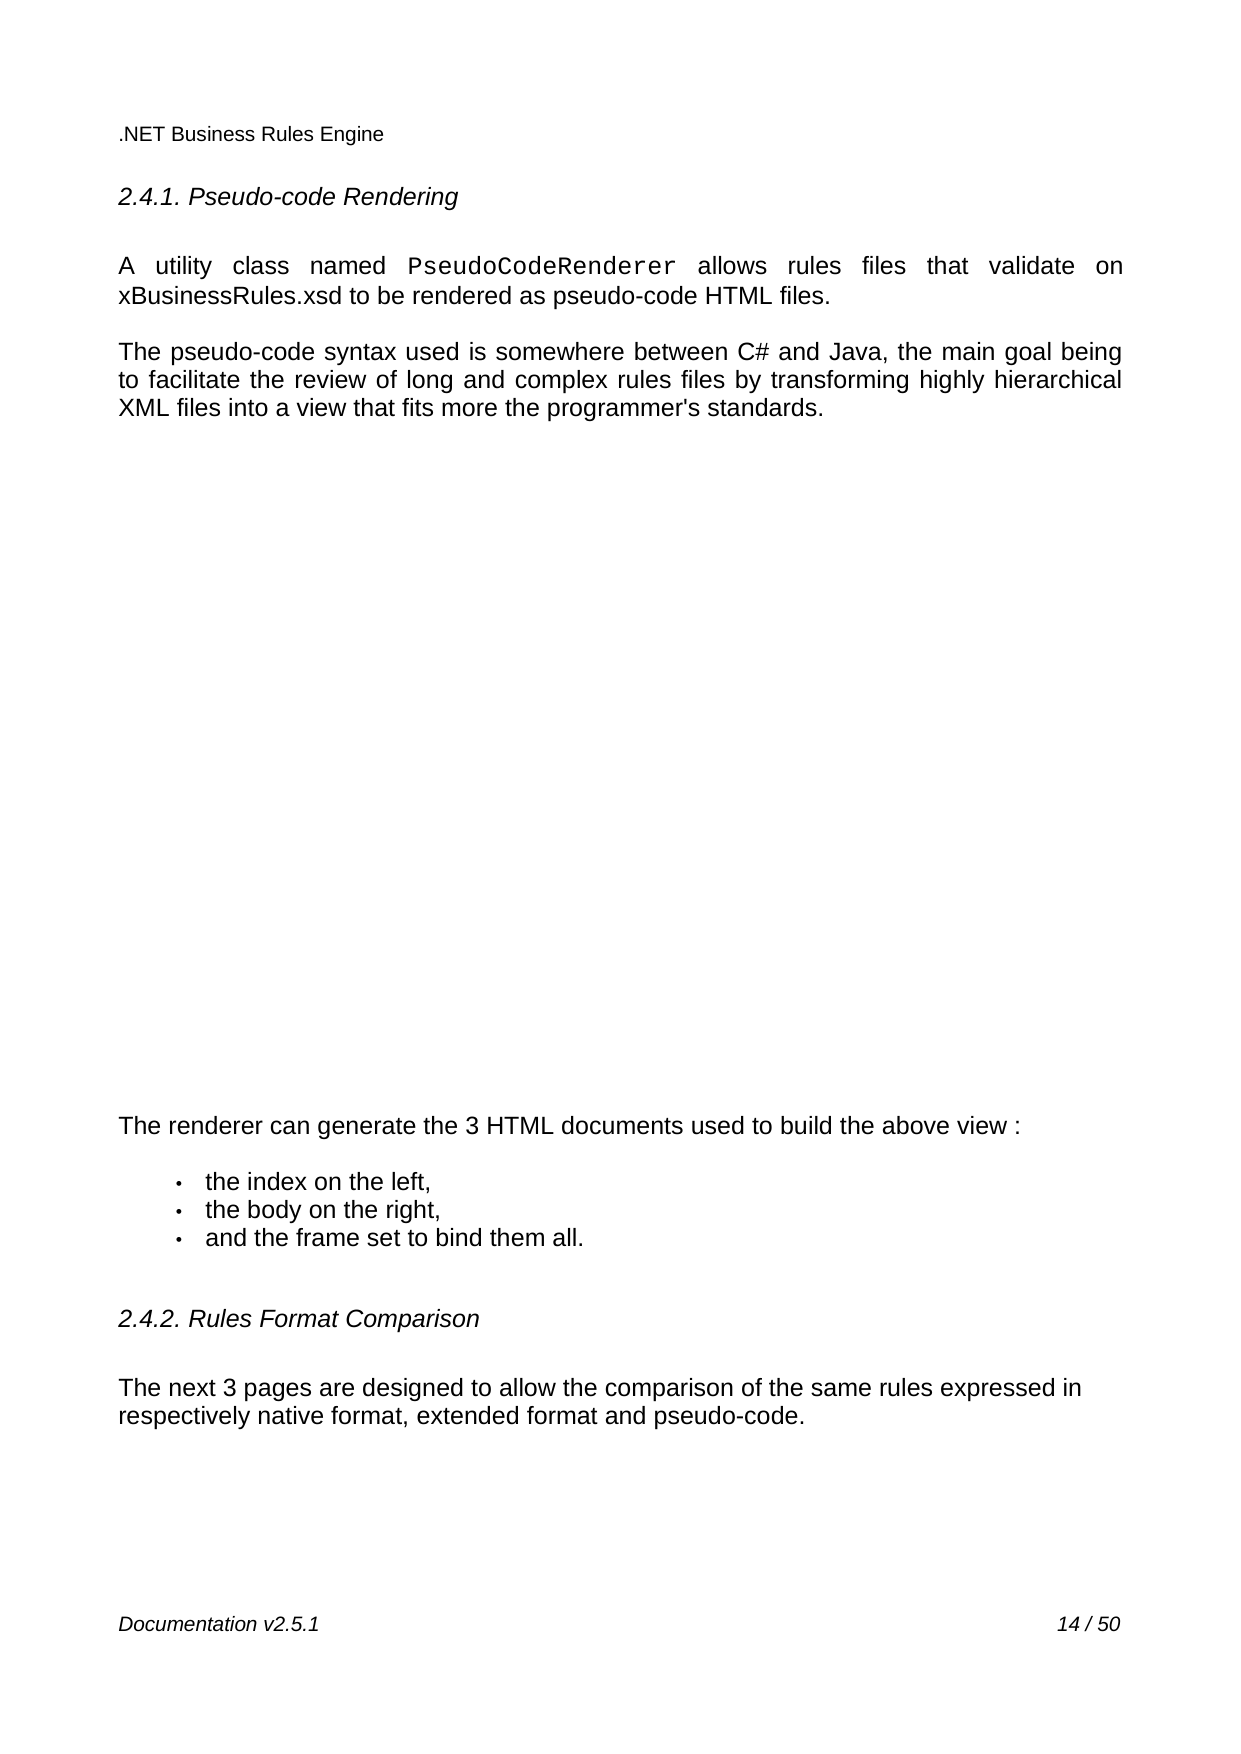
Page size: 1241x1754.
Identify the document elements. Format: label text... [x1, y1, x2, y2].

text The pseudo-code syntax used is somewhere between C# and Java, the main goal being to facilitate the review of long and complex rules files by transforming highly hierarchical XML files into a view that fits more the programmer's standards. [118, 338, 1124, 422]
subtitle Pseudo-code Rendering [118, 183, 1124, 211]
list the index on the left, [176, 1168, 1124, 1196]
list and the frame set to bind them all. [176, 1224, 1124, 1252]
text A utility class named PseudoCodeRenderer allows rules files that validate on xBusinessRules.xsd to be rendered as pseudo-code HTML files. [118, 252, 1124, 310]
subtitle Rules Format Comparison [118, 1305, 1124, 1333]
text The next 3 pages are designed to allow the comparison of the same rules expressed in respectively native format, extended format and pseudo-code. [118, 1373, 1124, 1429]
list the body on the right, [176, 1196, 1124, 1224]
text The renderer can generate the 3 HTML documents used to build the above view : [118, 1112, 1124, 1140]
